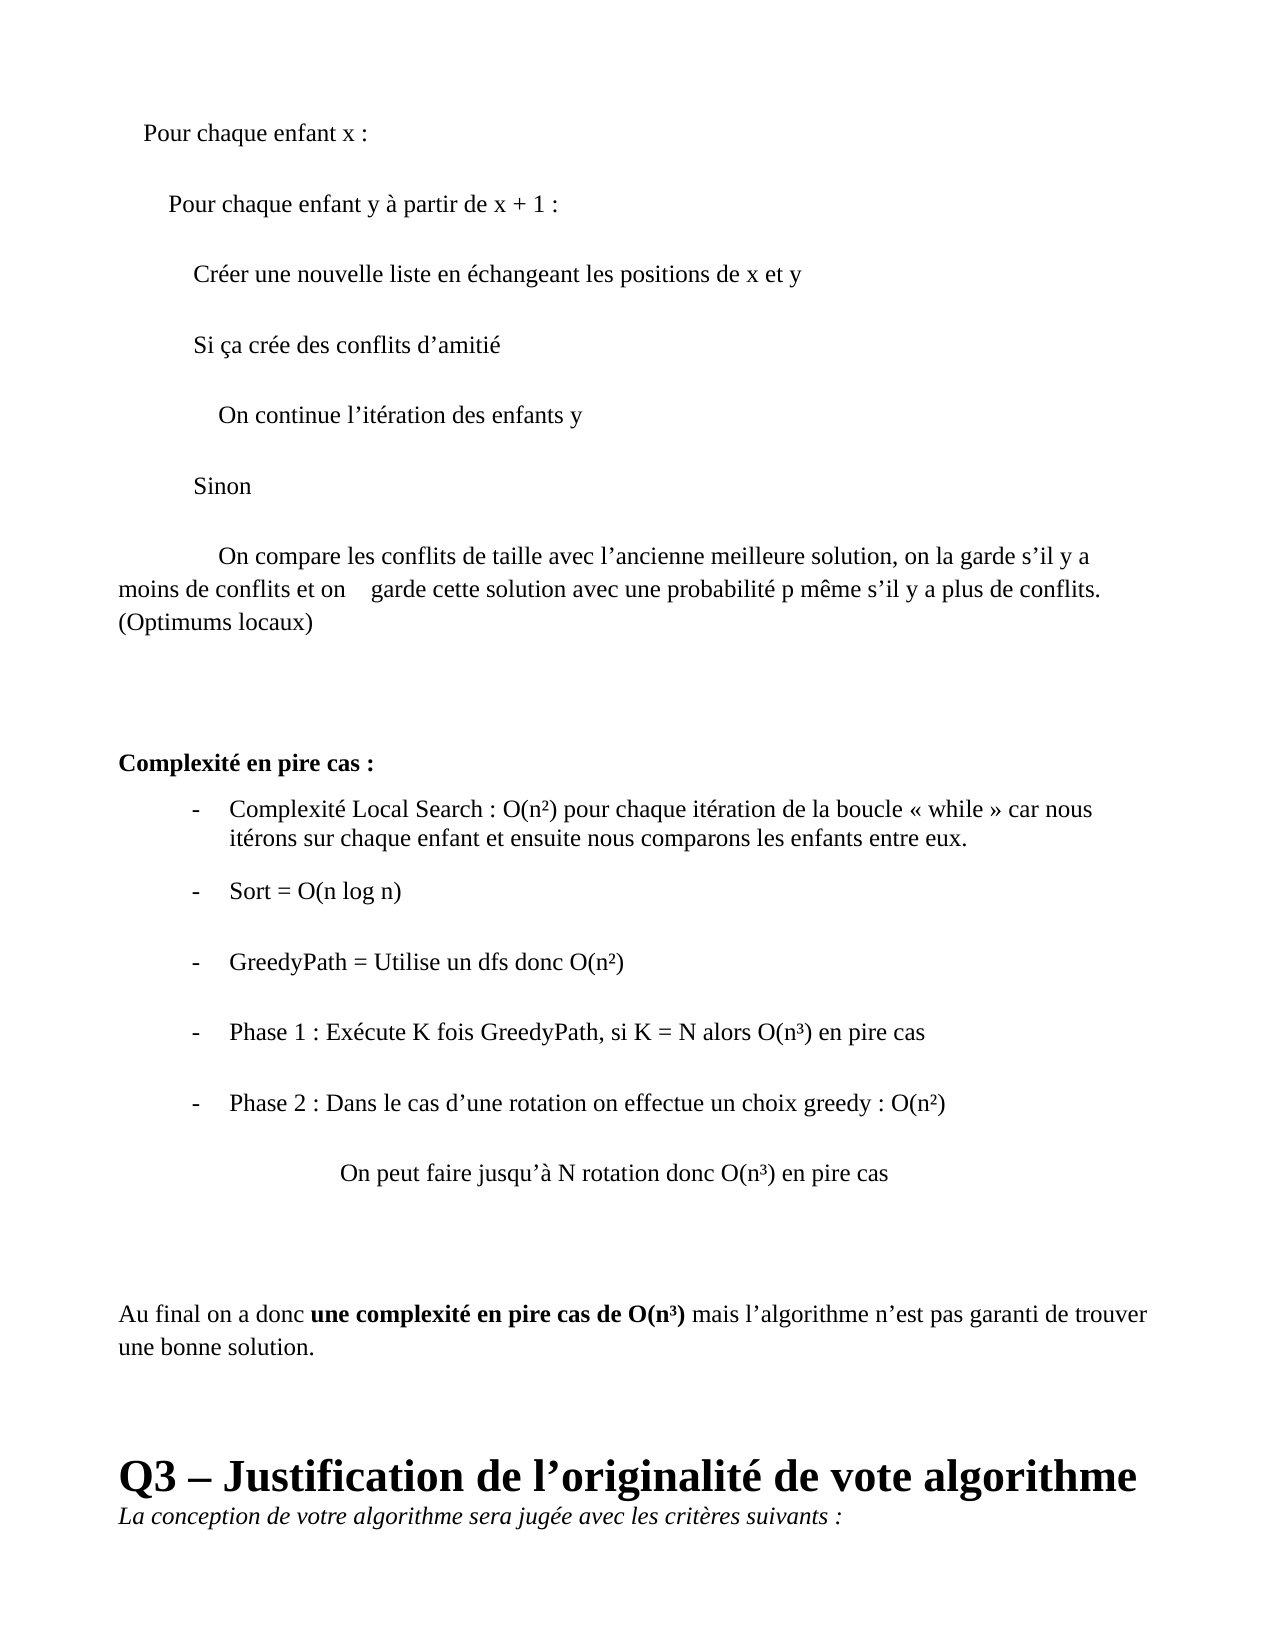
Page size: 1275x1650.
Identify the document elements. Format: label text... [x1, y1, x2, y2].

text Au final on a donc une complexité en pire cas de O(n³) mais l’algorithme n’est pas garanti de trouver une bonne solution. [118, 1299, 1157, 1361]
text Créer une nouvelle liste en échangeant les positions de x et y [118, 259, 1157, 288]
list Phase 2 : Dans le cas d’une rotation on effectue un choix greedy : O(n²) [192, 1088, 1157, 1117]
text On continue l’itération des enfants y [118, 400, 1157, 429]
list Phase 1 : Exécute K fois GreedyPath, si K = N alors O(n³) en pire cas [192, 1017, 1157, 1046]
text On compare les conflits de taille avec l’ancienne meilleure solution, on la garde s’il y a moins de conflits et on garde cette solution avec une probabilité p même s’il y a plus de conflits. (Optimums locaux) [118, 541, 1157, 636]
text La conception de votre algorithme sera jugée avec les critères suivants : [118, 1501, 1157, 1530]
text Sinon [118, 471, 1157, 499]
text Si ça crée des conflits d’amitié [118, 330, 1157, 358]
list Complexité Local Search : O(n²) pour chaque itération de la boucle « while » car nous itérons sur chaque enfant et ensuite nous comparons les enfants entre eux. [192, 794, 1157, 851]
list Sort = O(n log n) [192, 876, 1157, 905]
text Pour chaque enfant x : [118, 118, 1157, 147]
text Pour chaque enfant y à partir de x + 1 : [118, 189, 1157, 217]
subtitle Q3 – Justification de l’originalité de vote algorithme [118, 1448, 1157, 1501]
list GreedyPath = Utilise un dfs donc O(n²) [192, 947, 1157, 976]
text Complexité en pire cas : [118, 748, 1157, 777]
text On peut faire jusqu’à N rotation donc O(n³) en pire cas [340, 1158, 1157, 1187]
